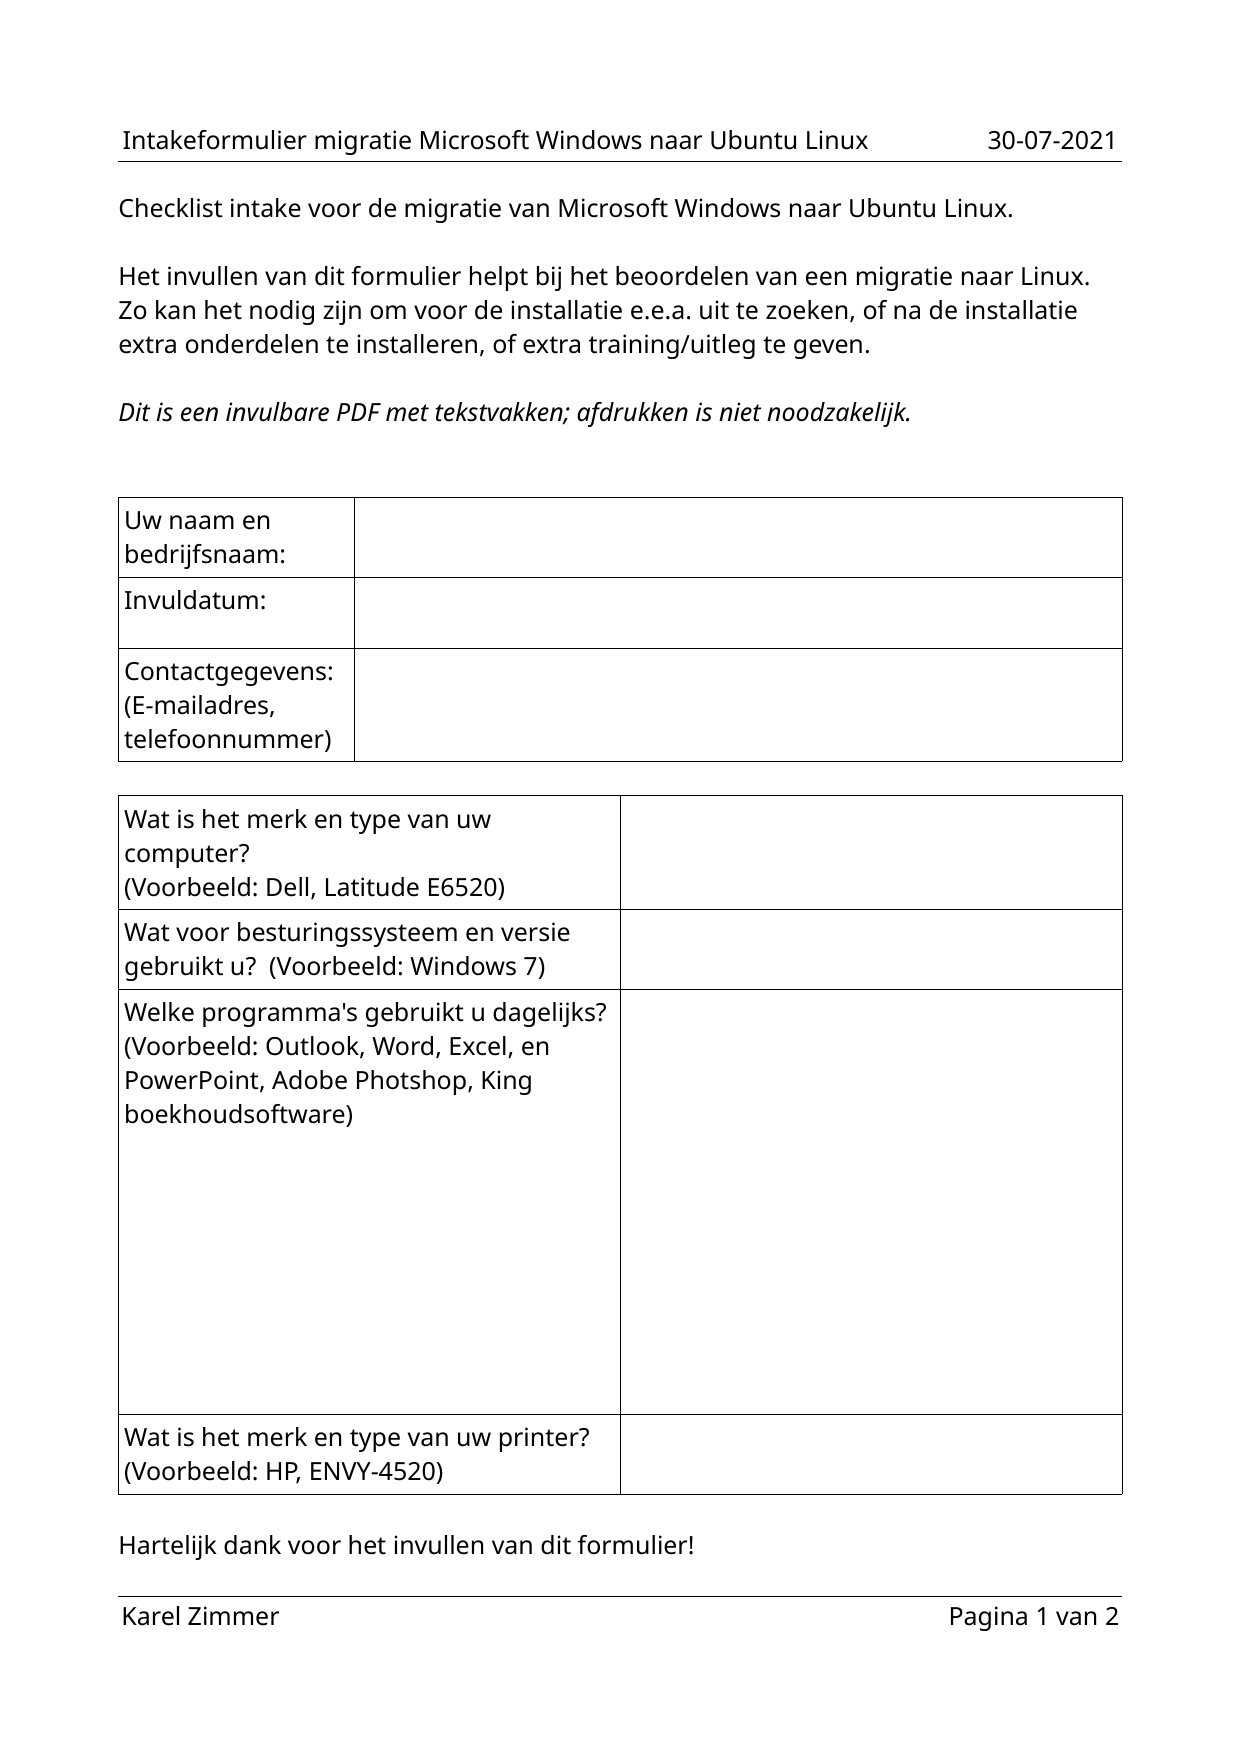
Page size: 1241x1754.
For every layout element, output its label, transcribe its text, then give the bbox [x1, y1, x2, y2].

table_header Uw naam en bedrijfsnaam: [119, 498, 354, 577]
table_cell Welke programma's gebruikt u dagelijks? (Voorbeeld: Outlook, Word, Excel, en PowerPoint, Adobe Photshop, King boekhoudsoftware) [119, 990, 620, 1414]
text Dit is een invulbare PDF met tekstvakken; afdrukken is niet noodzakelijk. [118, 395, 1122, 429]
table_cell Wat voor besturingssysteem en versie gebruikt u? (Voorbeeld: Windows 7) [119, 910, 620, 989]
table_cell [621, 990, 1122, 1414]
table_cell [621, 910, 1122, 989]
table_cell [355, 578, 1122, 647]
table_header [621, 796, 1122, 909]
text Hartelijk dank voor het invullen van dit formulier! [118, 1528, 1122, 1562]
text Checklist intake voor de migratie van Microsoft Windows naar Ubuntu Linux. [118, 191, 1122, 224]
table_header Wat is het merk en type van uw computer? (Voorbeeld: Dell, Latitude E6520) [119, 796, 620, 909]
table_cell Wat is het merk en type van uw printer? (Voorbeeld: HP, ENVY-4520) [119, 1415, 620, 1494]
table_cell [355, 649, 1122, 761]
table_header [355, 498, 1122, 577]
table_cell Contactgegevens: (E-mailadres, telefoonnummer) [119, 649, 354, 761]
table_cell [621, 1415, 1122, 1494]
table_cell Invuldatum: [119, 578, 354, 647]
text Zo kan het nodig zijn om voor de installatie e.e.a. uit te zoeken, of na de installatie extra onderdelen te installeren, of extra training/uitleg te geven. [118, 293, 1122, 361]
text Het invullen van dit formulier helpt bij het beoordelen van een migratie naar Linux. [118, 259, 1122, 293]
